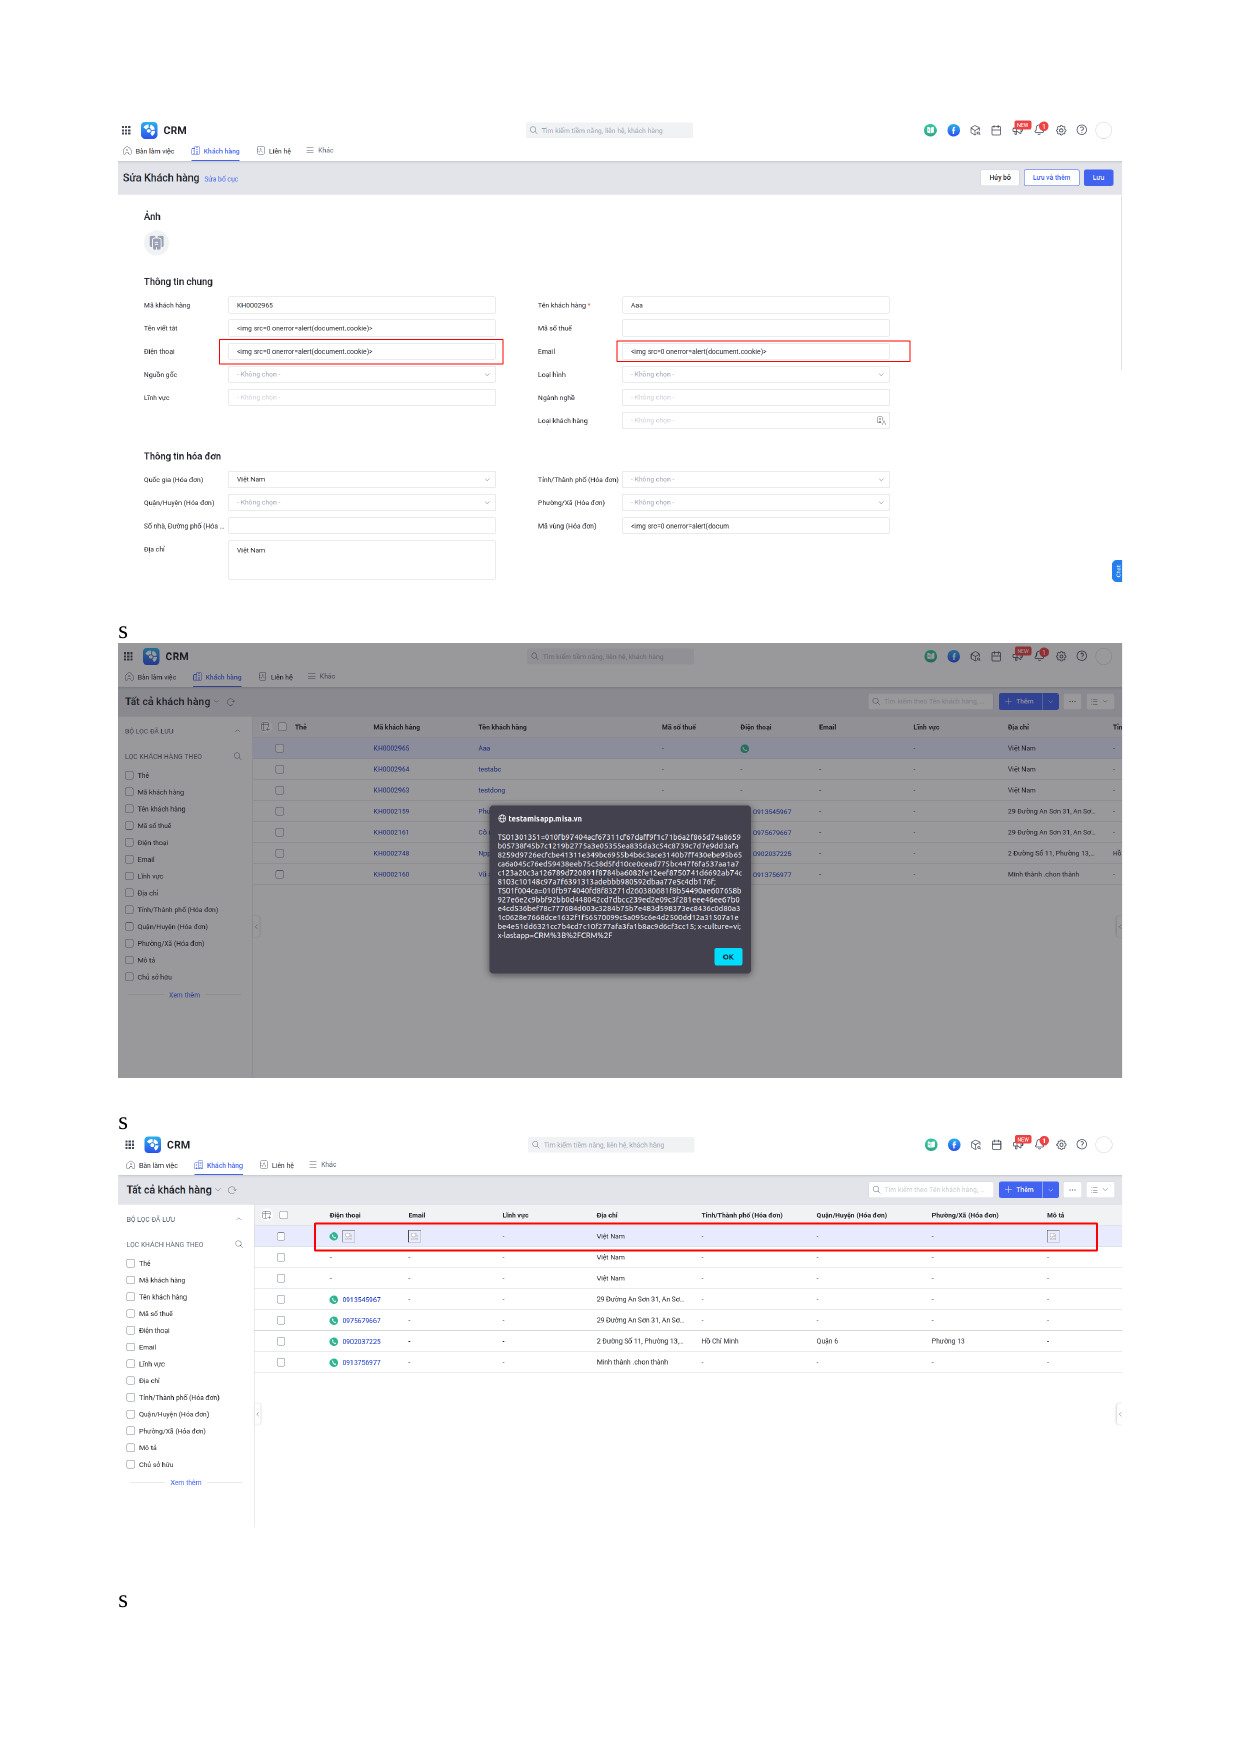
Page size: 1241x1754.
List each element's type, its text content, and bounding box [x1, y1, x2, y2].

text s [118, 615, 1122, 643]
picture [118, 118, 1123, 587]
picture [118, 1134, 1123, 1527]
text s [118, 1106, 1122, 1134]
text s [118, 1584, 1122, 1613]
picture [118, 643, 1123, 1078]
